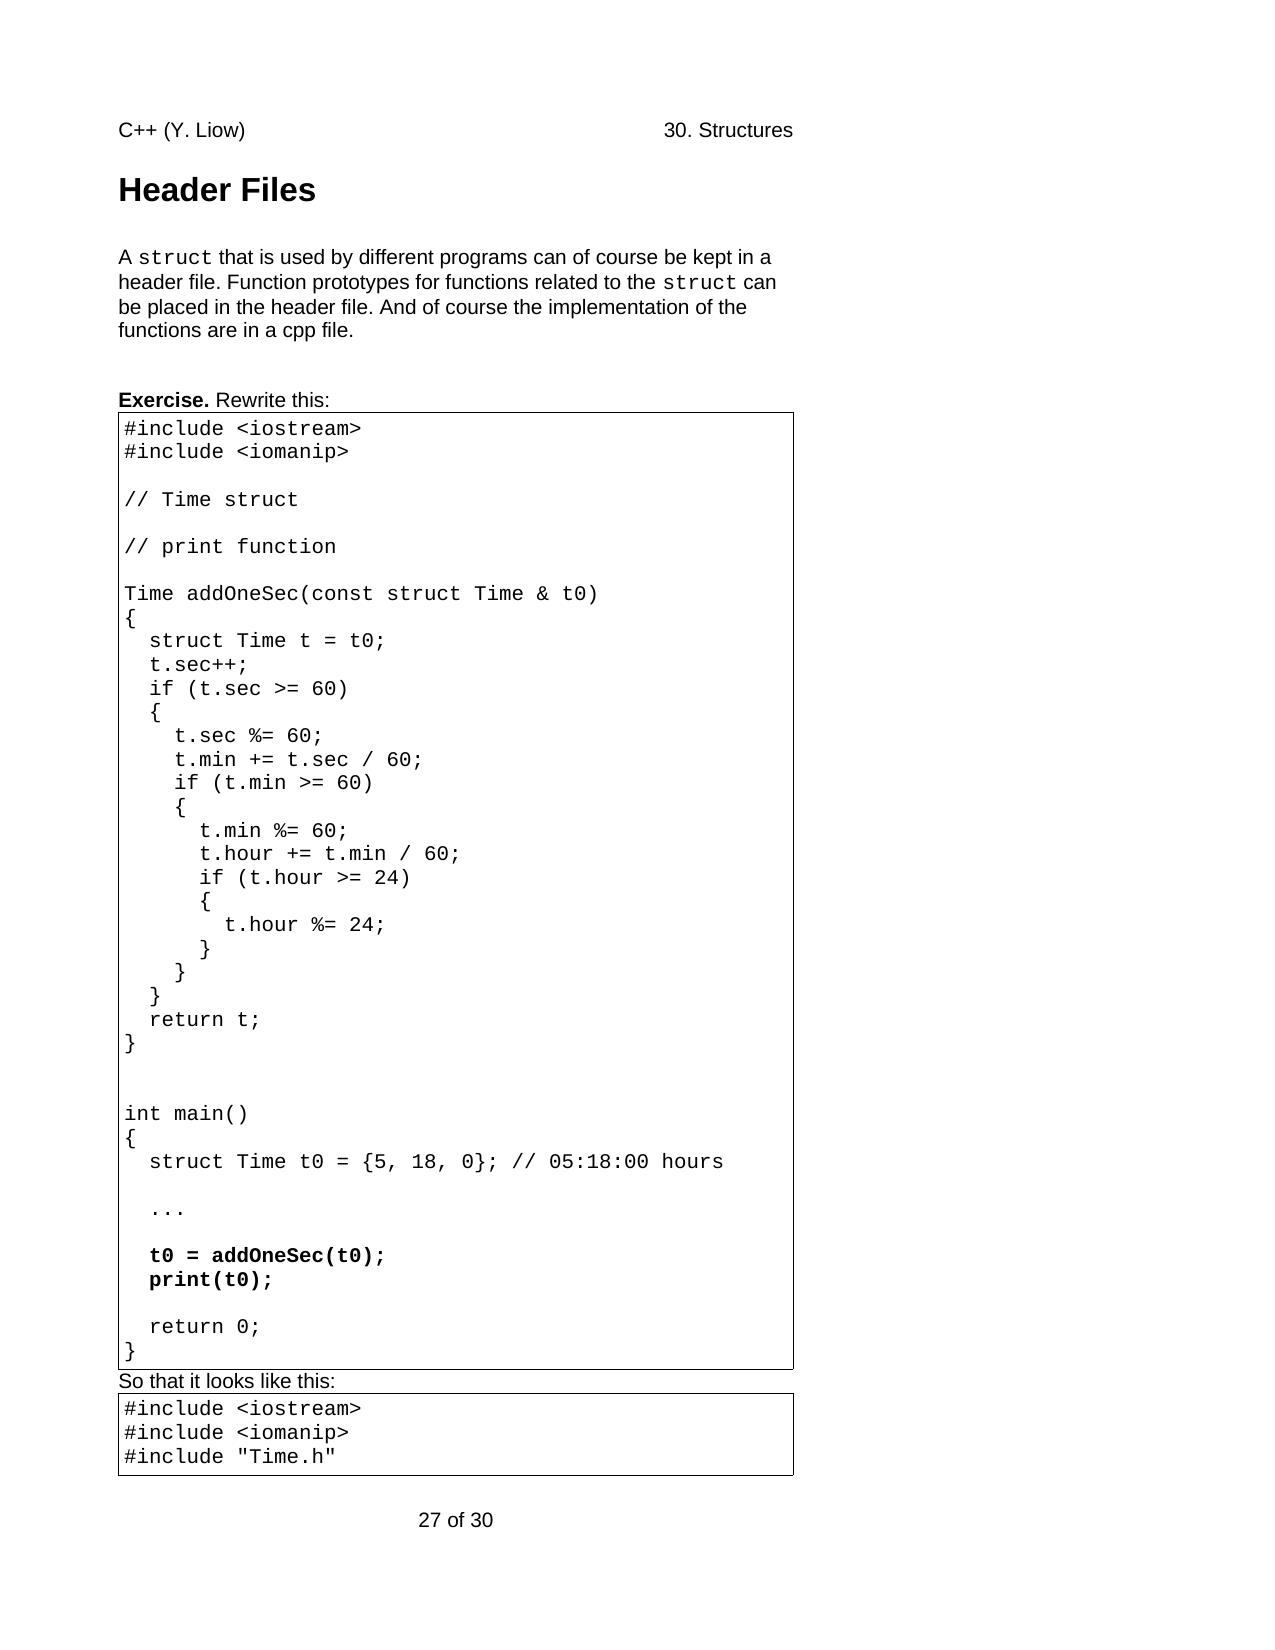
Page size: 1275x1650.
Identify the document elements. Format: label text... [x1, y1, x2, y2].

text Header Files [118, 171, 793, 208]
text So that it looks like this: [118, 1370, 793, 1392]
text Exercise. Rewrite this: [118, 388, 793, 412]
table_header #include <iostream> #include <iomanip> #include "Time.h" [119, 1394, 793, 1475]
text A struct that is used by different programs can of course be kept in a header file. Function prototypes for functions related to the struct can be placed in the header file. And of course the implementation of the functions are in a cpp file. [118, 245, 793, 342]
table_header #include <iostream> #include <iomanip> // Time struct // print function Time addOneSec(const struct Time & t0) { struct Time t = t0; t.sec++; if (t.sec >= 60) { t.sec %= 60; t.min += t.sec / 60; if (t.min >= 60) { t.min %= 60; t.hour += t.min / 60; if (t.hour >= 24) { t.hour %= 24; } } } return t; } int main() { struct Time t0 = {5, 18, 0}; // 05:18:00 hours ... t0 = addOneSec(t0); print(t0); return 0; } [119, 413, 793, 1369]
